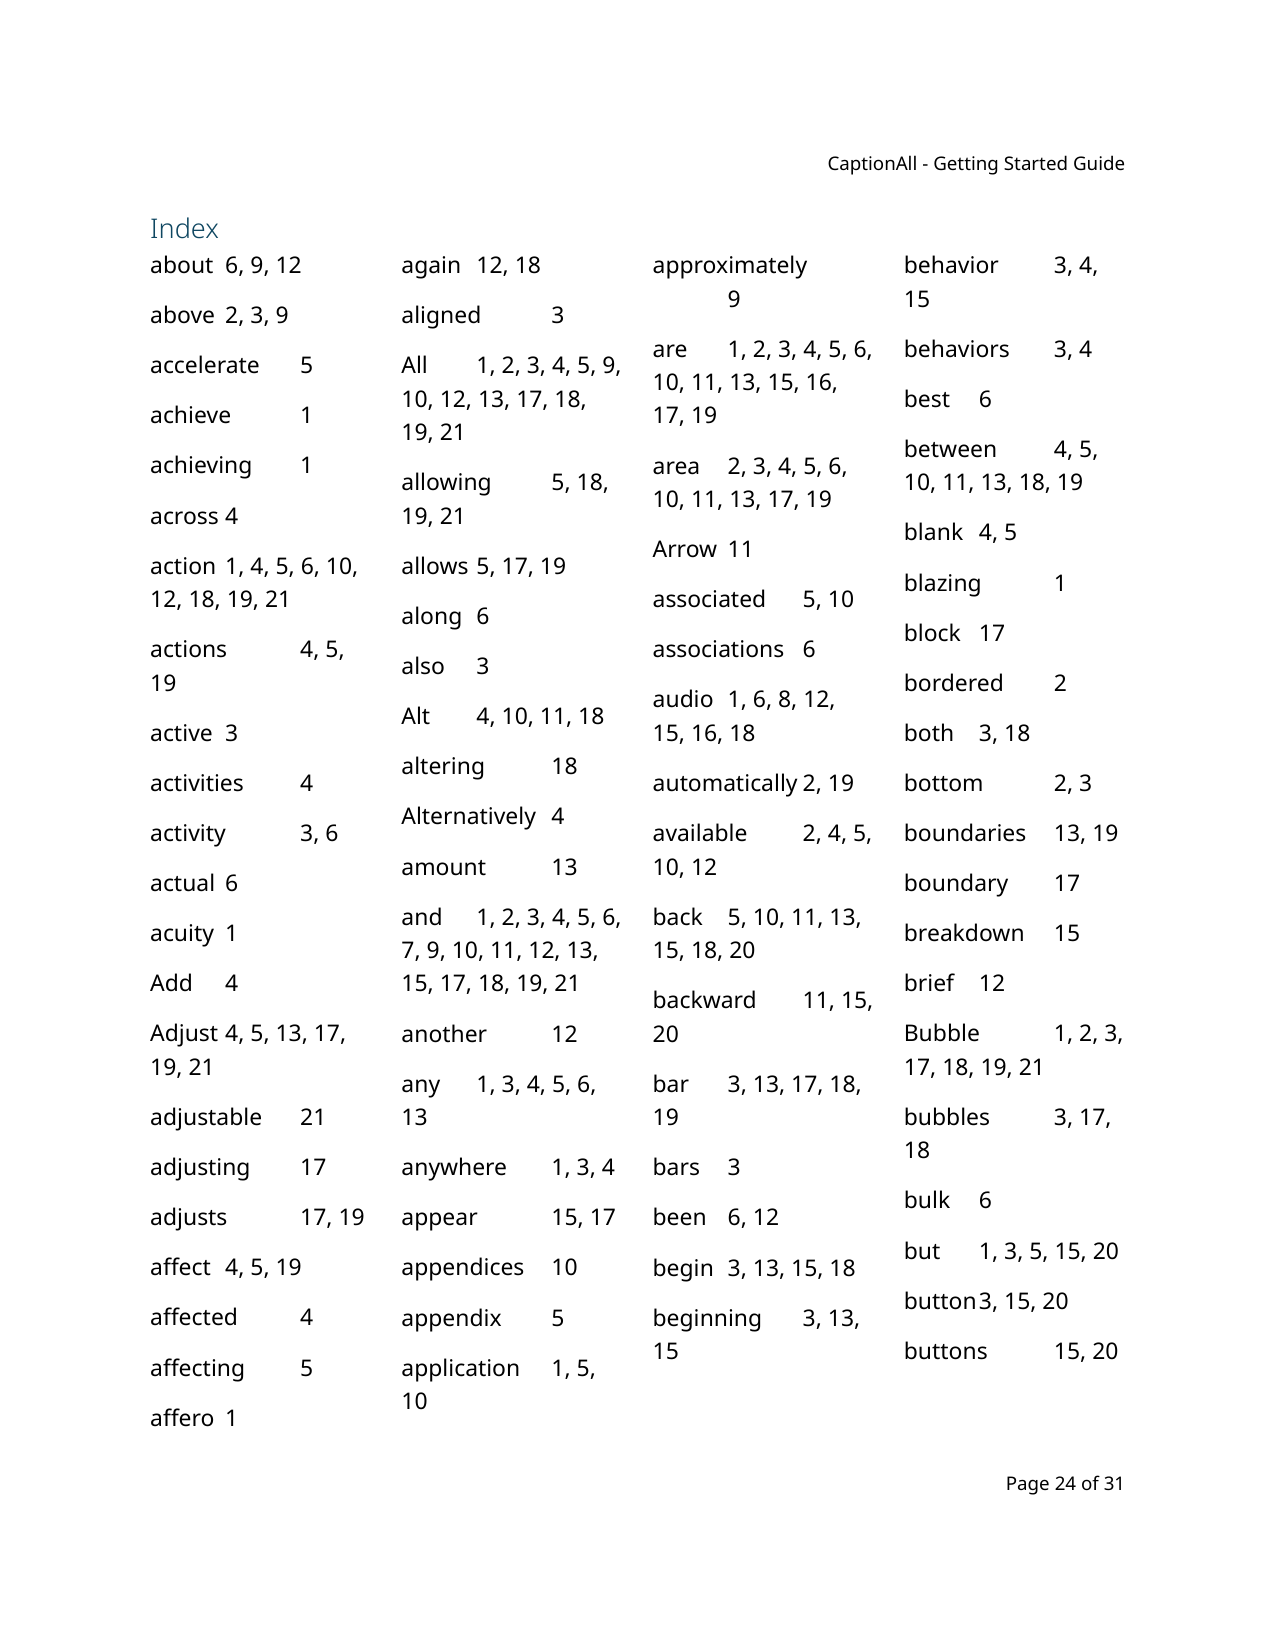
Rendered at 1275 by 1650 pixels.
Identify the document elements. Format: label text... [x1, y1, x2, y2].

text adjusts 17, 19 [150, 1201, 371, 1232]
text area 2, 3, 4, 5, 6, 10, 11, 13, 17, 19 [652, 449, 874, 514]
text appendix 5 [401, 1301, 622, 1333]
text achieving 1 [150, 449, 371, 481]
text across 4 [150, 499, 371, 531]
text beginning 3, 13, 15 [652, 1302, 874, 1366]
text adjustable 21 [150, 1101, 371, 1132]
text affecting 5 [150, 1351, 371, 1383]
text boundaries 13, 19 [904, 817, 1125, 848]
text affected 4 [150, 1301, 371, 1333]
text button 3, 15, 20 [904, 1285, 1125, 1316]
text along 6 [401, 600, 622, 631]
text bubbles 3, 17, 18 [904, 1101, 1125, 1166]
text amount 13 [401, 850, 622, 882]
text buttons 15, 20 [904, 1335, 1125, 1366]
text Add 4 [150, 967, 371, 998]
text been 6, 12 [652, 1201, 874, 1233]
text acuity 1 [150, 917, 371, 948]
text Arrow 11 [652, 533, 874, 564]
text achieve 1 [150, 399, 371, 431]
text between 4, 5, 10, 11, 13, 18, 19 [904, 433, 1125, 497]
text back 5, 10, 11, 13, 15, 18, 20 [652, 901, 874, 965]
text bars 3 [652, 1151, 874, 1182]
text automatically 2, 19 [652, 767, 874, 798]
text brief 12 [904, 967, 1125, 998]
text Bubble 1, 2, 3, 17, 18, 19, 21 [904, 1017, 1125, 1082]
text adjusting 17 [150, 1151, 371, 1182]
text approximately 9 [652, 249, 874, 314]
text about 6, 9, 12 [150, 249, 371, 280]
text altering 18 [401, 750, 622, 781]
text above 2, 3, 9 [150, 299, 371, 330]
text action 1, 4, 5, 6, 10, 12, 18, 19, 21 [150, 550, 371, 614]
text activities 4 [150, 767, 371, 798]
text associations 6 [652, 633, 874, 664]
text best 6 [904, 383, 1125, 414]
text again 12, 18 [401, 249, 622, 280]
text actual 6 [150, 867, 371, 898]
text affect 4, 5, 19 [150, 1251, 371, 1282]
text behavior 3, 4, 15 [904, 249, 1125, 314]
text audio 1, 6, 8, 12, 15, 16, 18 [652, 683, 874, 748]
text All 1, 2, 3, 4, 5, 9, 10, 12, 13, 17, 18, 19, 21 [401, 349, 622, 447]
text associated 5, 10 [652, 583, 874, 614]
text Alternatively 4 [401, 800, 622, 832]
text and 1, 2, 3, 4, 5, 6, 7, 9, 10, 11, 12, 13, 15, 17, 18, 19, 21 [401, 901, 622, 999]
text available 2, 4, 5, 10, 12 [652, 817, 874, 882]
text also 3 [401, 650, 622, 681]
text breakdown 15 [904, 917, 1125, 948]
text any 1, 3, 4, 5, 6, 13 [401, 1068, 622, 1132]
text boundary 17 [904, 867, 1125, 898]
text backward 11, 15, 20 [652, 984, 874, 1049]
text allowing 5, 18, 19, 21 [401, 466, 622, 531]
text application 1, 5, 10 [401, 1352, 622, 1416]
text bottom 2, 3 [904, 767, 1125, 798]
text active 3 [150, 717, 371, 748]
text allows 5, 17, 19 [401, 550, 622, 581]
text bordered 2 [904, 667, 1125, 698]
text are 1, 2, 3, 4, 5, 6, 10, 11, 13, 15, 16, 17, 19 [652, 333, 874, 431]
text bulk 6 [904, 1184, 1125, 1216]
text behaviors 3, 4 [904, 333, 1125, 364]
text another 12 [401, 1017, 622, 1049]
subtitle Index [150, 210, 1125, 247]
text Adjust 4, 5, 13, 17, 19, 21 [150, 1017, 371, 1082]
text activity 3, 6 [150, 817, 371, 848]
text block 17 [904, 617, 1125, 648]
text blazing 1 [904, 566, 1125, 598]
text aligned 3 [401, 299, 622, 330]
text Alt 4, 10, 11, 18 [401, 700, 622, 731]
text appear 15, 17 [401, 1201, 622, 1232]
text anywhere 1, 3, 4 [401, 1151, 622, 1182]
text begin 3, 13, 15, 18 [652, 1251, 874, 1283]
text actions 4, 5, 19 [150, 633, 371, 698]
text blank 4, 5 [904, 516, 1125, 548]
text accelerate 5 [150, 349, 371, 381]
text bar 3, 13, 17, 18, 19 [652, 1068, 874, 1132]
text affero 1 [150, 1402, 371, 1433]
text but 1, 3, 5, 15, 20 [904, 1234, 1125, 1266]
text appendices 10 [401, 1251, 622, 1283]
text both 3, 18 [904, 717, 1125, 748]
